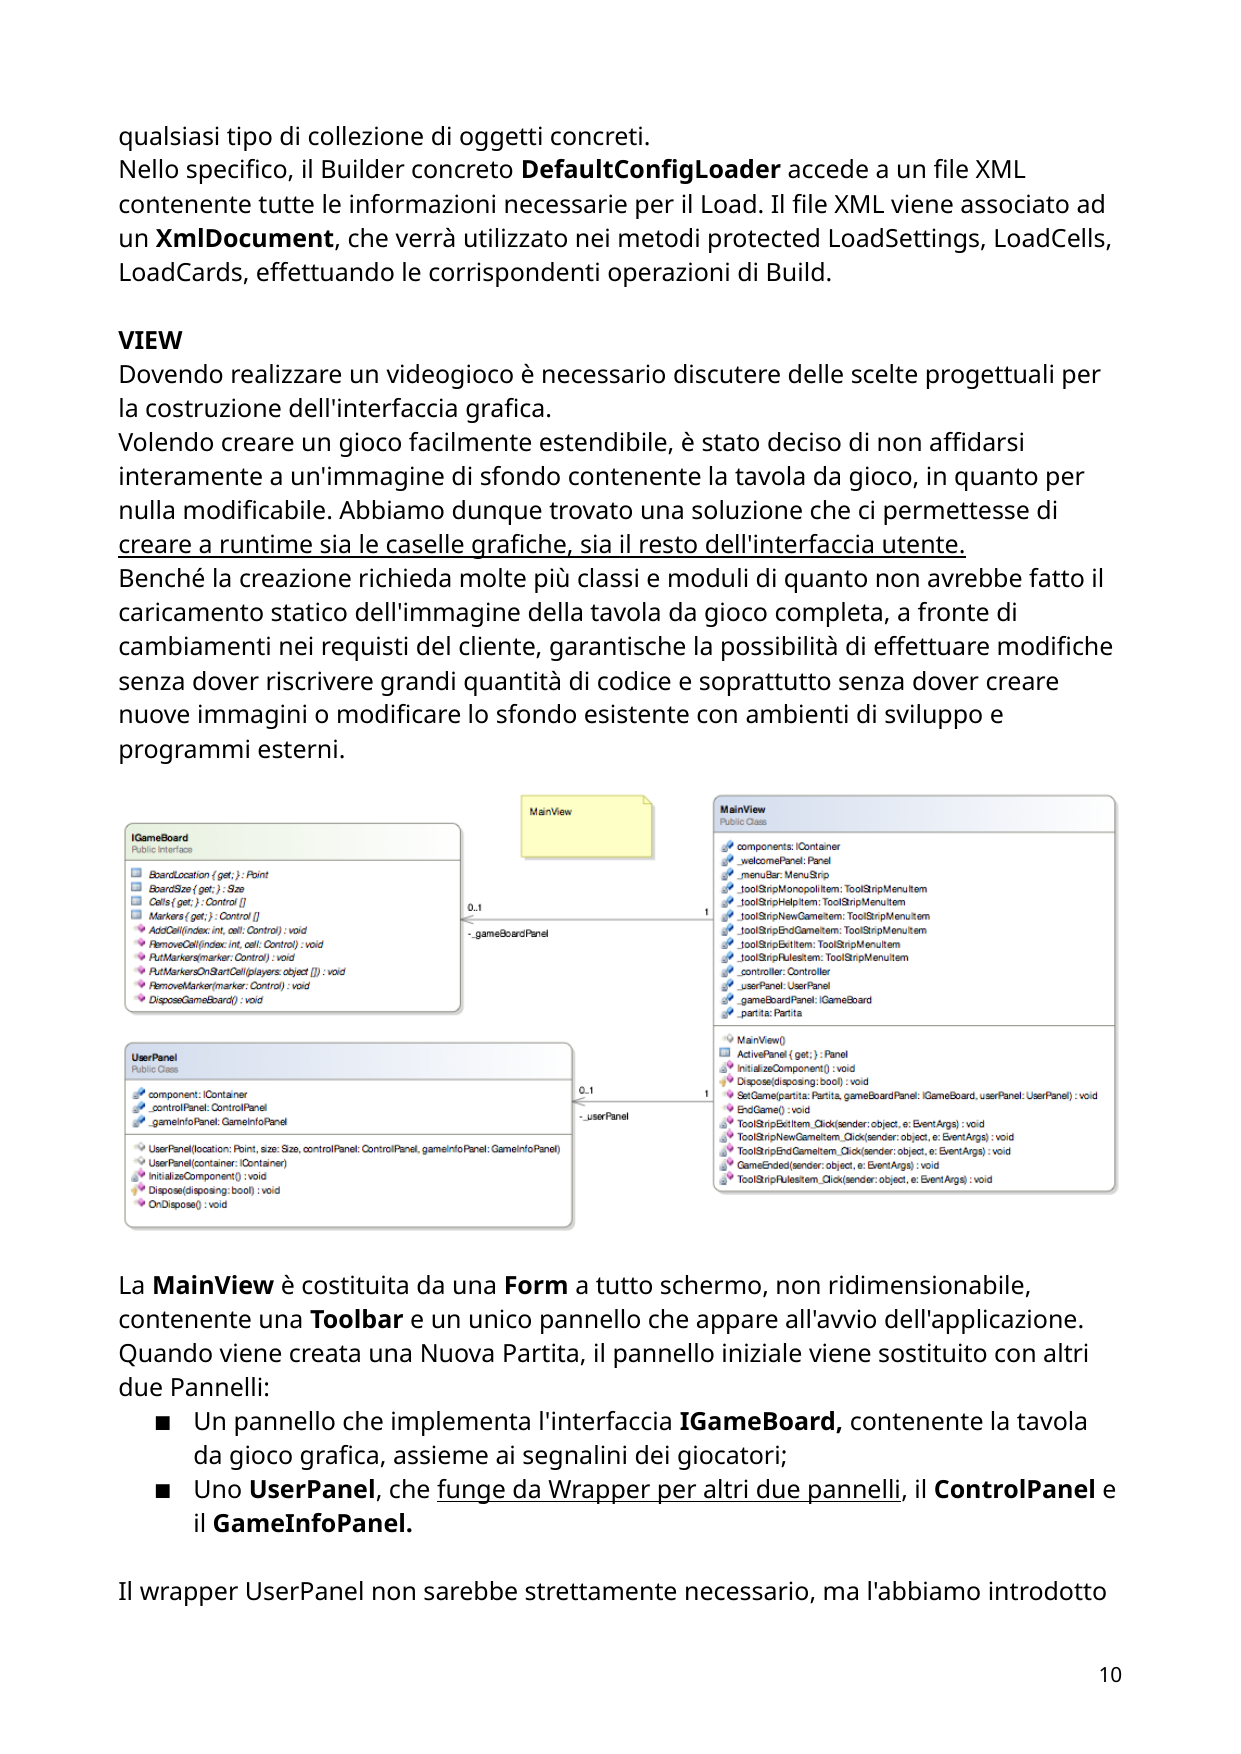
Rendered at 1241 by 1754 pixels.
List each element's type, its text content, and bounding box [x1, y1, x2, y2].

text La MainView è costituita da una Form a tutto schermo, non ridimensionabile, contenente una Toolbar e un unico pannello che appare all'avvio dell'applicazione. Quando viene creata una Nuova Partita, il pannello iniziale viene sostituito con altri due Pannelli: [118, 1267, 1122, 1404]
list Un pannello che implementa l'interfaccia IGameBoard, contenente la tavola da gioco grafica, assieme ai segnalini dei giocatori; [156, 1404, 1122, 1472]
text Dovendo realizzare un videogioco è necessario discutere delle scelte progettuali per la costruzione dell'interfaccia grafica. [118, 357, 1122, 425]
text VIEW [118, 322, 1122, 357]
text Volendo creare un gioco facilmente estendibile, è stato deciso di non affidarsi interamente a un'immagine di sfondo contenente la tavola da gioco, in quanto per nulla modificabile. Abbiamo dunque trovato una soluzione che ci permettesse di creare a runtime sia le caselle grafiche, sia il resto dell'interfaccia utente. [118, 425, 1122, 561]
list Uno UserPanel, che funge da Wrapper per altri due pannelli, il ControlPanel e il GameInfoPanel. [156, 1472, 1122, 1540]
text Il wrapper UserPanel non sarebbe strettamente necessario, ma l'abbiamo introdotto [118, 1574, 1122, 1608]
picture [118, 788, 1122, 1234]
text qualsiasi tipo di collezione di oggetti concreti. [118, 118, 1122, 152]
text Benché la creazione richieda molte più classi e moduli di quanto non avrebbe fatto il caricamento statico dell'immagine della tavola da gioco completa, a fronte di cambiamenti nei requisti del cliente, garantische la possibilità di effettuare modifiche senza dover riscrivere grandi quantità di codice e soprattutto senza dover creare nuove immagini o modificare lo sfondo esistente con ambienti di sviluppo e programmi esterni. [118, 561, 1122, 765]
text Nello specifico, il Builder concreto DefaultConfigLoader accede a un file XML contenente tutte le informazioni necessarie per il Load. Il file XML viene associato ad un XmlDocument, che verrà utilizzato nei metodi protected LoadSettings, LoadCells, LoadCards, effettuando le corrispondenti operazioni di Build. [118, 152, 1122, 288]
